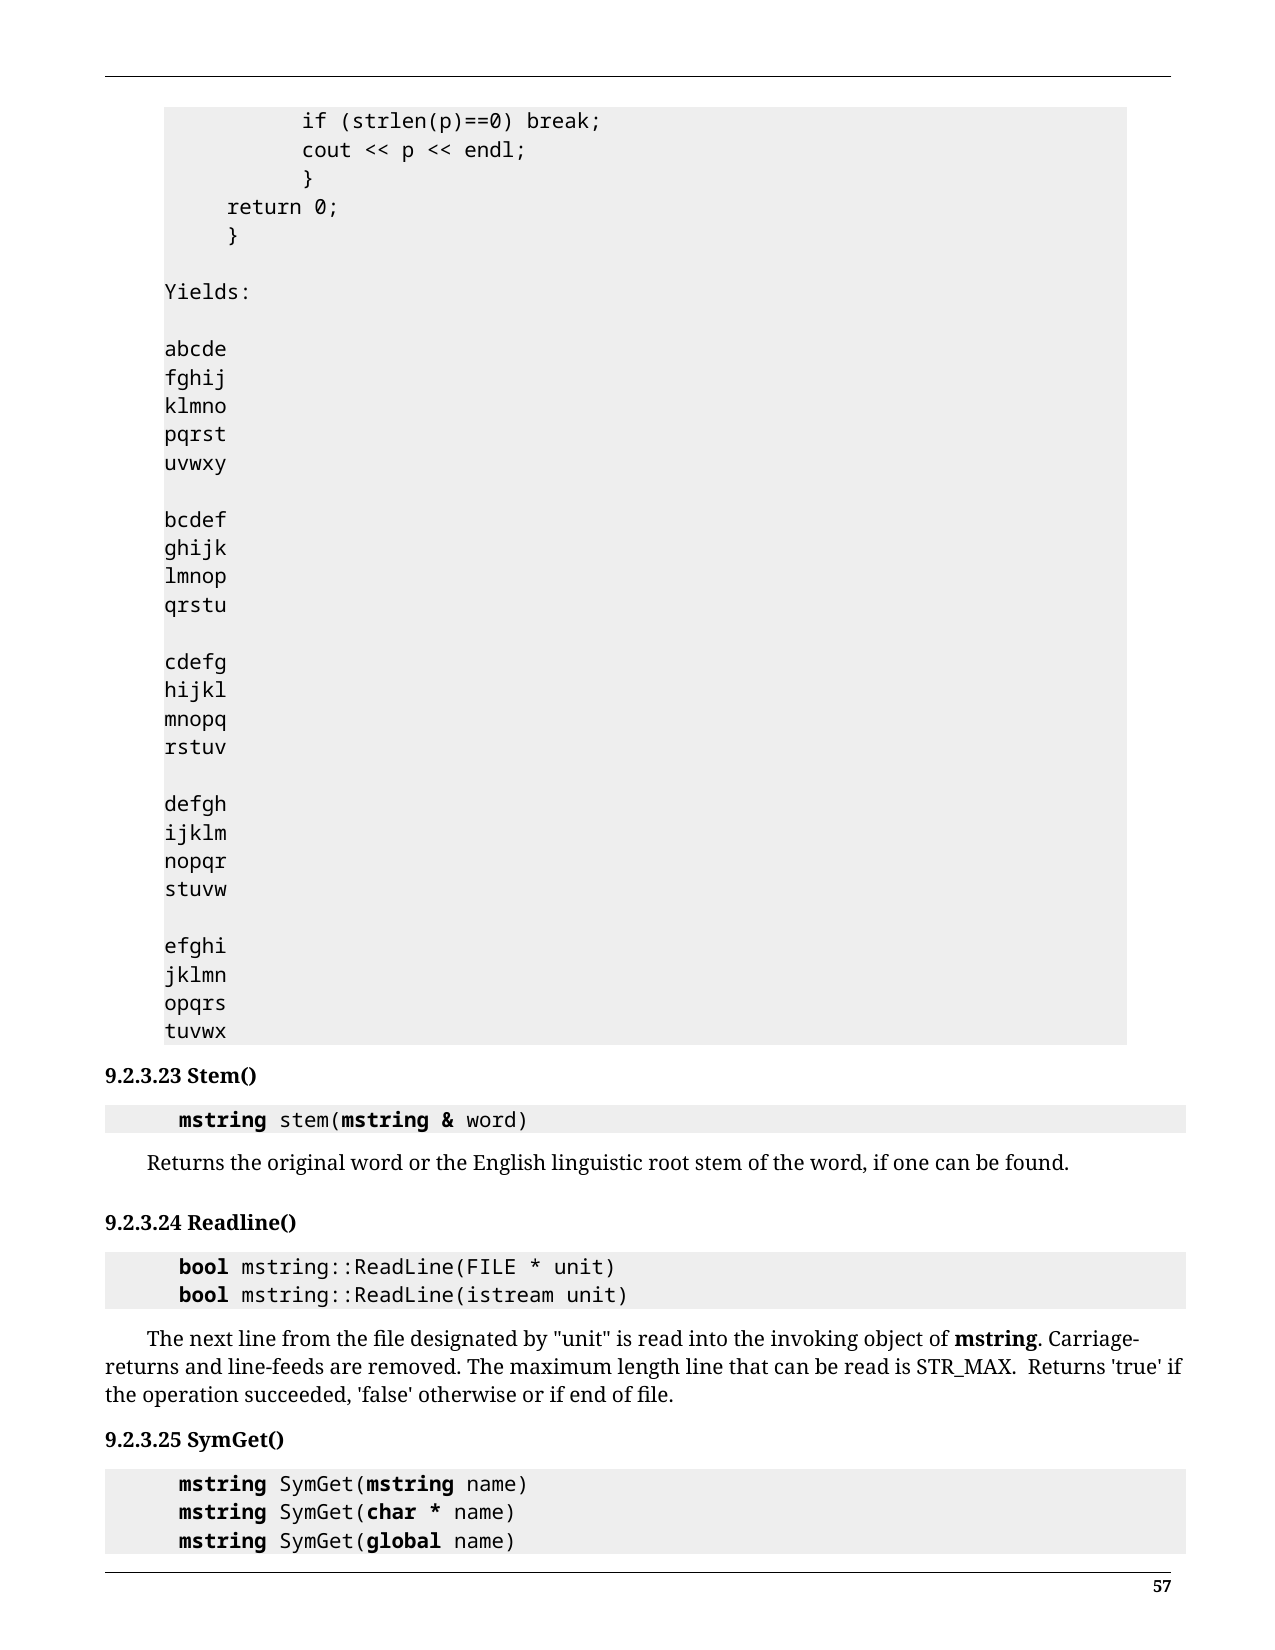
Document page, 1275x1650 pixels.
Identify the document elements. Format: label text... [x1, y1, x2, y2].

text mnopq [164, 704, 1127, 732]
text Yields: [164, 277, 1127, 306]
subtitle Stem() [105, 1062, 1186, 1090]
text bcdef [164, 505, 1127, 533]
text bool mstring::ReadLine(FILE * unit) bool mstring::ReadLine(istream unit) [105, 1252, 1186, 1309]
text defgh [164, 789, 1127, 818]
text ijklm [164, 818, 1127, 846]
text efghi [164, 931, 1127, 960]
text mstring stem(mstring & word) [105, 1105, 1186, 1133]
text } [164, 163, 1127, 192]
text opqrs [164, 988, 1127, 1017]
text jklmn [164, 960, 1127, 988]
text stuvw [164, 874, 1127, 903]
text fghij [164, 363, 1127, 391]
subtitle SymGet() [105, 1425, 1186, 1454]
text mstring SymGet(mstring name) mstring SymGet(char * name) mstring SymGet(global name) [105, 1469, 1186, 1554]
text cdefg [164, 647, 1127, 675]
text tuvwx [164, 1017, 1127, 1045]
text cout << p << endl; [164, 135, 1127, 163]
text uvwxy [164, 448, 1127, 476]
text rstuv [164, 732, 1127, 761]
text return 0; [164, 192, 1127, 220]
text pqrst [164, 419, 1127, 448]
text hijkl [164, 675, 1127, 704]
text The next line from the file designated by "unit" is read into the invoking object of mstring. Carriage-returns and line-feeds are removed. The maximum length line that can be read is STR_MAX. Returns 'true' if the operation succeeded, 'false' otherwise or if end of file. [105, 1324, 1186, 1409]
text klmno [164, 391, 1127, 419]
subtitle Readline() [105, 1208, 1186, 1237]
text qrstu [164, 590, 1127, 618]
text ghijk [164, 533, 1127, 562]
text if (strlen(p)==0) break; [164, 107, 1127, 135]
text } [164, 220, 1127, 249]
text nopqr [164, 846, 1127, 874]
text abcde [164, 334, 1127, 363]
text Returns the original word or the English linguistic root stem of the word, if one can be found. [105, 1148, 1186, 1177]
text lmnop [164, 562, 1127, 590]
